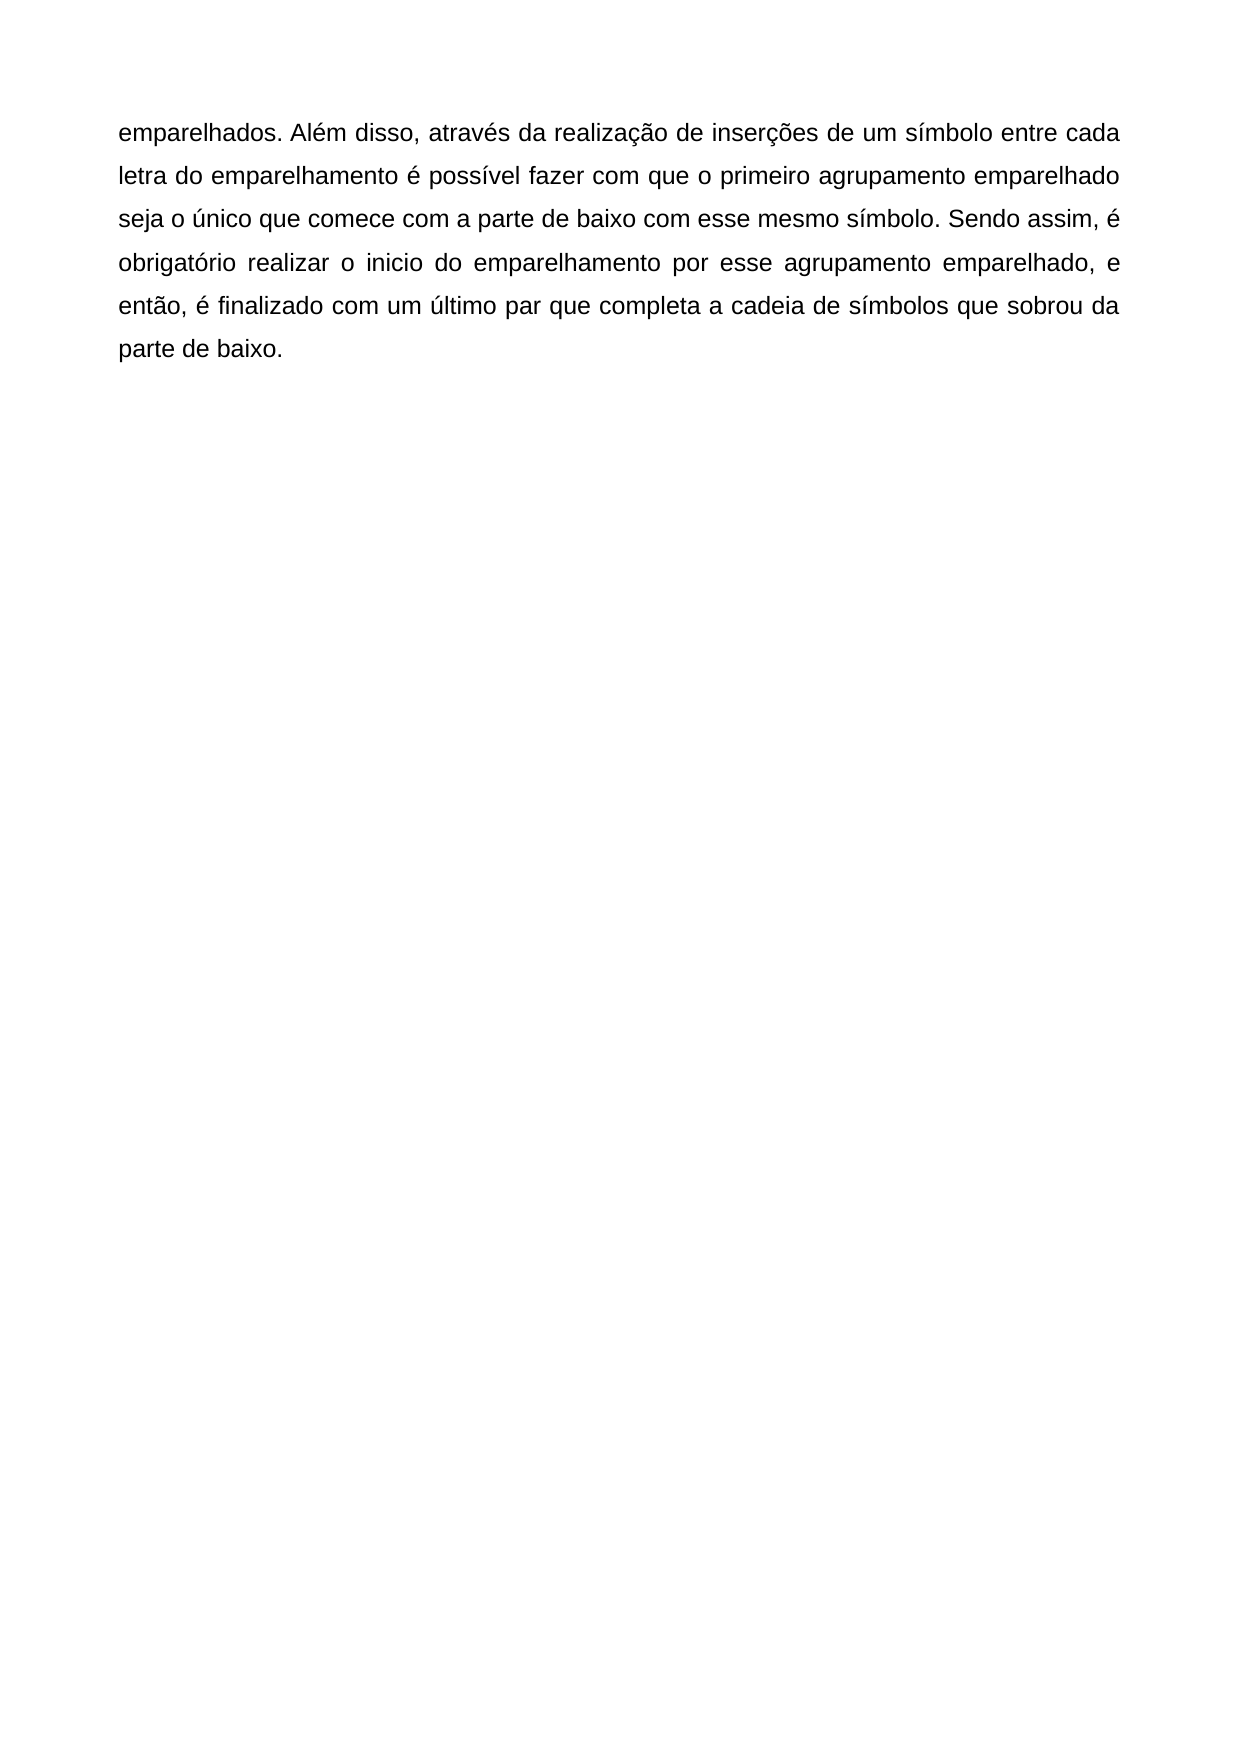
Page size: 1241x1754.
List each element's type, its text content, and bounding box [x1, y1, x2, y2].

text emparelhados. Além disso, através da realização de inserções de um símbolo entre cada letra do emparelhamento é possível fazer com que o primeiro agrupamento emparelhado seja o único que comece com a parte de baixo com esse mesmo símbolo. Sendo assim, é obrigatório realizar o inicio do emparelhamento por esse agrupamento emparelhado, e então, é finalizado com um último par que completa a cadeia de símbolos que sobrou da parte de baixo. [118, 118, 1122, 362]
